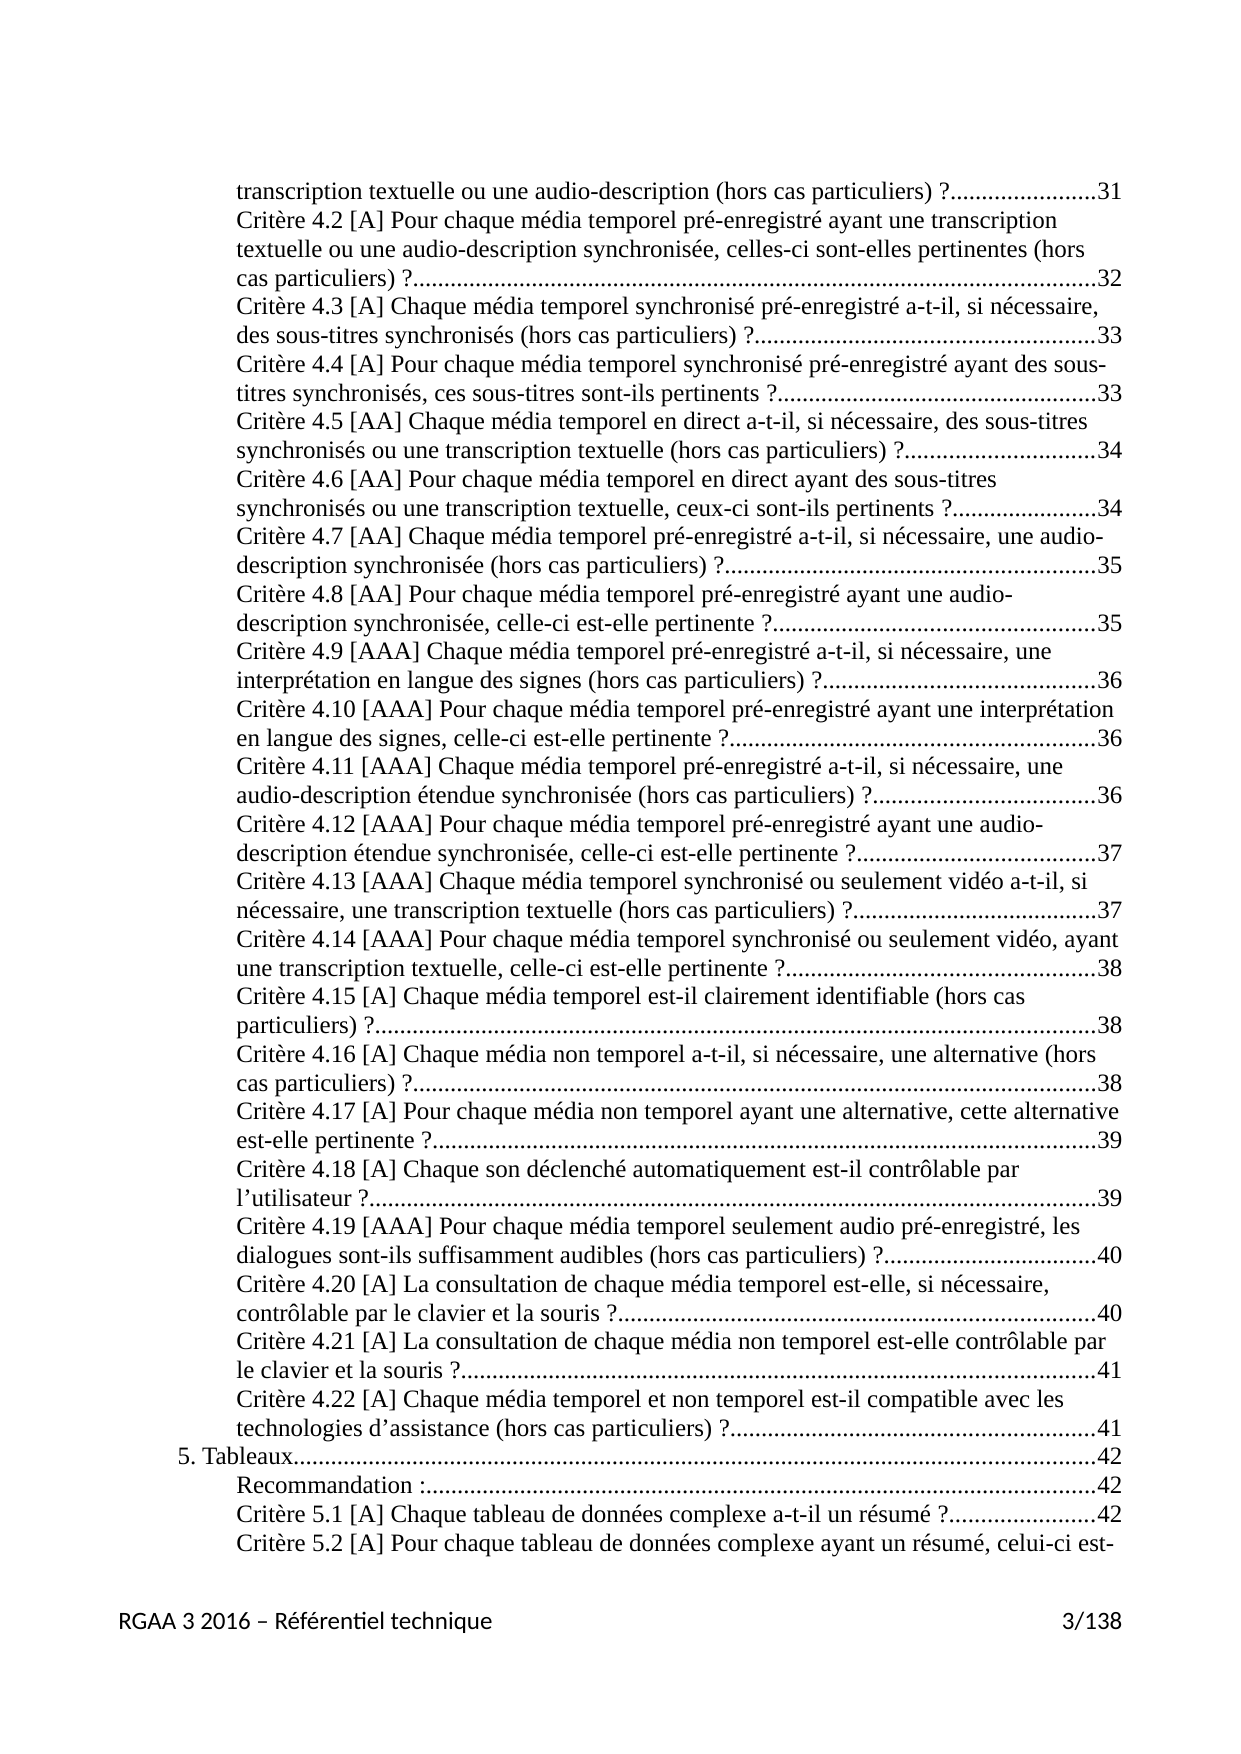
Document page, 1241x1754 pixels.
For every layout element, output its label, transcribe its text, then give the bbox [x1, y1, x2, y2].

text Critère 4.12 [AAA] Pour chaque média temporel pré-enregistré ayant une audio-description étendue synchronisée, celle-ci est-elle pertinente ? 37 [236, 809, 1122, 866]
text Critère 5.2 [A] Pour chaque tableau de données complexe ayant un résumé, celui-ci est-il pertinent ? 42 [236, 1528, 1122, 1556]
text Recommandation : 42 [236, 1470, 1122, 1499]
text Critère 4.10 [AAA] Pour chaque média temporel pré-enregistré ayant une interprétation en langue des signes, celle-ci est-elle pertinente ? 36 [236, 694, 1122, 751]
text Critère 4.13 [AAA] Chaque média temporel synchronisé ou seulement vidéo a-t-il, si nécessaire, une transcription textuelle (hors cas particuliers) ? 37 [236, 866, 1122, 924]
text Critère 4.20 [A] La consultation de chaque média temporel est-elle, si nécessaire, contrôlable par le clavier et la souris ? 40 [236, 1269, 1122, 1326]
text Critère 4.7 [AA] Chaque média temporel pré-enregistré a-t-il, si nécessaire, une audio-description synchronisée (hors cas particuliers) ? 35 [236, 521, 1122, 579]
text Critère 4.22 [A] Chaque média temporel et non temporel est-il compatible avec les technologies d’assistance (hors cas particuliers) ? 41 [236, 1384, 1122, 1441]
text Critère 4.15 [A] Chaque média temporel est-il clairement identifiable (hors cas particuliers) ? 38 [236, 981, 1122, 1039]
text Critère 5.1 [A] Chaque tableau de données complexe a-t-il un résumé ? 42 [236, 1499, 1122, 1528]
text Critère 4.16 [A] Chaque média non temporel a-t-il, si nécessaire, une alternative (hors cas particuliers) ? 38 [236, 1039, 1122, 1096]
text Critère 4.19 [AAA] Pour chaque média temporel seulement audio pré-enregistré, les dialogues sont-ils suffisamment audibles (hors cas particuliers) ? 40 [236, 1211, 1122, 1269]
text Critère 4.6 [AA] Pour chaque média temporel en direct ayant des sous-titres synchronisés ou une transcription textuelle, ceux-ci sont-ils pertinents ? 34 [236, 464, 1122, 521]
text 5. Tableaux 42 [177, 1441, 1122, 1470]
text Critère 4.11 [AAA] Chaque média temporel pré-enregistré a-t-il, si nécessaire, une audio-description étendue synchronisée (hors cas particuliers) ? 36 [236, 751, 1122, 809]
text Critère 4.1 [A] Chaque média temporel pré-enregistré a-t-il, si nécessaire, une transcription textuelle ou une audio-description (hors cas particuliers) ? 31 [236, 176, 1122, 205]
text Critère 4.2 [A] Pour chaque média temporel pré-enregistré ayant une transcription textuelle ou une audio-description synchronisée, celles-ci sont-elles pertinentes (hors cas particuliers) ? 32 [236, 205, 1122, 291]
text Critère 4.17 [A] Pour chaque média non temporel ayant une alternative, cette alternative est-elle pertinente ? 39 [236, 1096, 1122, 1154]
text Critère 4.21 [A] La consultation de chaque média non temporel est-elle contrôlable par le clavier et la souris ? 41 [236, 1326, 1122, 1384]
text Critère 4.4 [A] Pour chaque média temporel synchronisé pré-enregistré ayant des sous-titres synchronisés, ces sous-titres sont-ils pertinents ? 33 [236, 349, 1122, 406]
text Critère 4.5 [AA] Chaque média temporel en direct a-t-il, si nécessaire, des sous-titres synchronisés ou une transcription textuelle (hors cas particuliers) ? 34 [236, 406, 1122, 464]
text Critère 4.14 [AAA] Pour chaque média temporel synchronisé ou seulement vidéo, ayant une transcription textuelle, celle-ci est-elle pertinente ? 38 [236, 924, 1122, 981]
text Critère 4.8 [AA] Pour chaque média temporel pré-enregistré ayant une audio-description synchronisée, celle-ci est-elle pertinente ? 35 [236, 579, 1122, 636]
text Critère 4.18 [A] Chaque son déclenché automatiquement est-il contrôlable par l’utilisateur ? 39 [236, 1154, 1122, 1211]
text Critère 4.9 [AAA] Chaque média temporel pré-enregistré a-t-il, si nécessaire, une interprétation en langue des signes (hors cas particuliers) ? 36 [236, 636, 1122, 694]
text Critère 4.3 [A] Chaque média temporel synchronisé pré-enregistré a-t-il, si nécessaire, des sous-titres synchronisés (hors cas particuliers) ? 33 [236, 291, 1122, 349]
